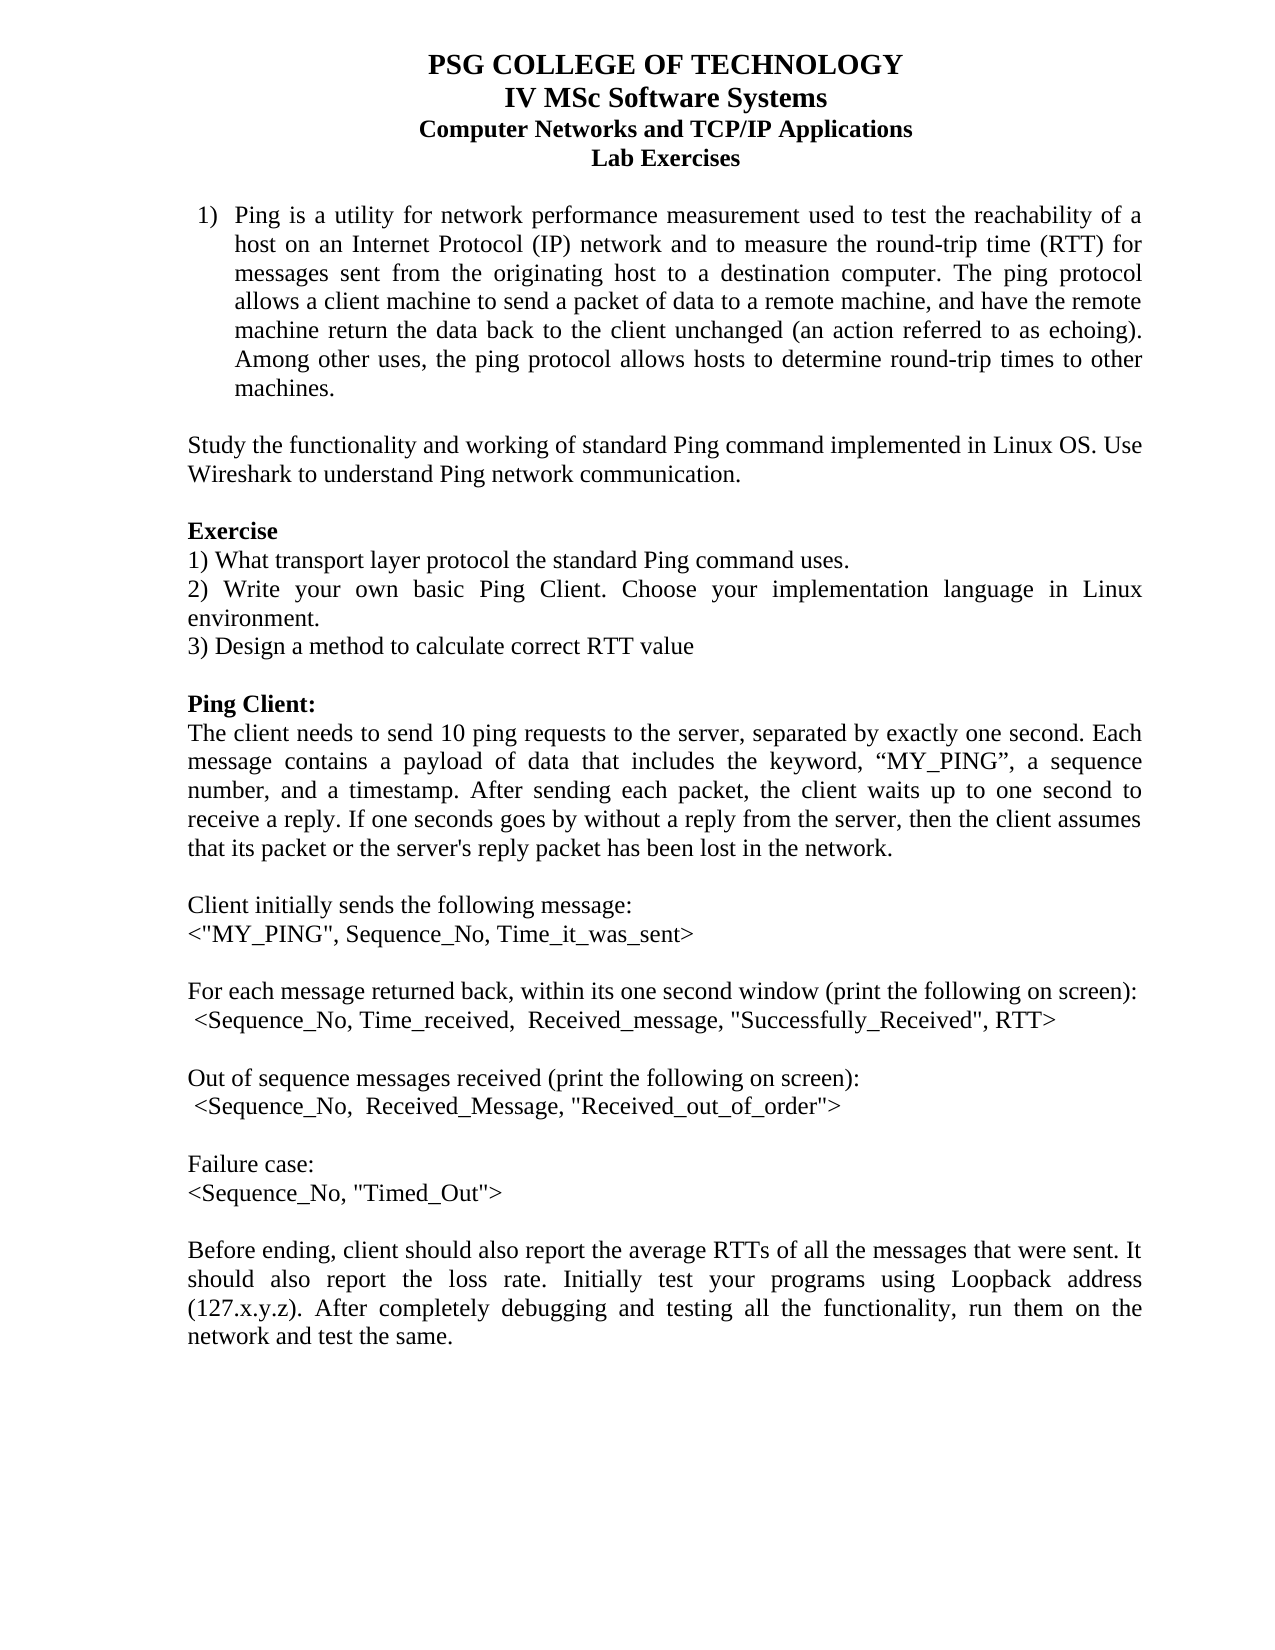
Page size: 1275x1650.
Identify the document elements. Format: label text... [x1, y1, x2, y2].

text Client initially sends the following message: [187, 890, 1144, 919]
text 2) Write your own basic Ping Client. Choose your implementation language in Linux environment. [187, 574, 1144, 631]
text <Sequence_No, "Timed_Out"> [187, 1178, 1144, 1206]
text Study the functionality and working of standard Ping command implemented in Linux OS. Use Wireshark to understand Ping network communication. [187, 430, 1144, 488]
text PSG COLLEGE OF TECHNOLOGY [187, 47, 1144, 80]
text Failure case: [187, 1149, 1144, 1178]
list Ping is a utility for network performance measurement used to test the reachability of a host on an Internet Protocol (IP) network and to measure the round-trip time (RTT) for messages sent from the originating host to a destination computer. The ping protocol allows a client machine to send a packet of data to a remote machine, and have the remote machine return the data back to the client unchanged (an action referred to as echoing). Among other uses, the ping protocol allows hosts to determine round-trip times to other machines. [197, 200, 1144, 401]
text <"MY_PING", Sequence_No, Time_it_was_sent> [187, 919, 1144, 948]
text 3) Design a method to calculate correct RTT value [187, 631, 1144, 660]
text Lab Exercises [187, 143, 1144, 171]
text Ping Client: [187, 689, 1144, 718]
text <Sequence_No, Time_received, Received_message, "Successfully_Received", RTT> [187, 1005, 1144, 1034]
text Out of sequence messages received (print the following on screen): [187, 1063, 1144, 1091]
text <Sequence_No, Received_Message, "Received_out_of_order"> [187, 1091, 1144, 1120]
text Exercise [187, 516, 1144, 545]
text For each message returned back, within its one second window (print the following on screen): [187, 976, 1144, 1005]
text IV MSc Software Systems [187, 80, 1144, 114]
text Before ending, client should also report the average RTTs of all the messages that were sent. It should also report the loss rate. Initially test your programs using Loopback address (127.x.y.z). After completely debugging and testing all the functionality, run them on the network and test the same. [187, 1235, 1144, 1350]
text Computer Networks and TCP/IP Applications [187, 114, 1144, 143]
text The client needs to send 10 ping requests to the server, separated by exactly one second. Each message contains a payload of data that includes the keyword, “MY_PING”, a sequence number, and a timestamp. After sending each packet, the client waits up to one second to receive a reply. If one seconds goes by without a reply from the server, then the client assumes that its packet or the server's reply packet has been lost in the network. [187, 718, 1144, 861]
text 1) What transport layer protocol the standard Ping command uses. [187, 545, 1144, 574]
